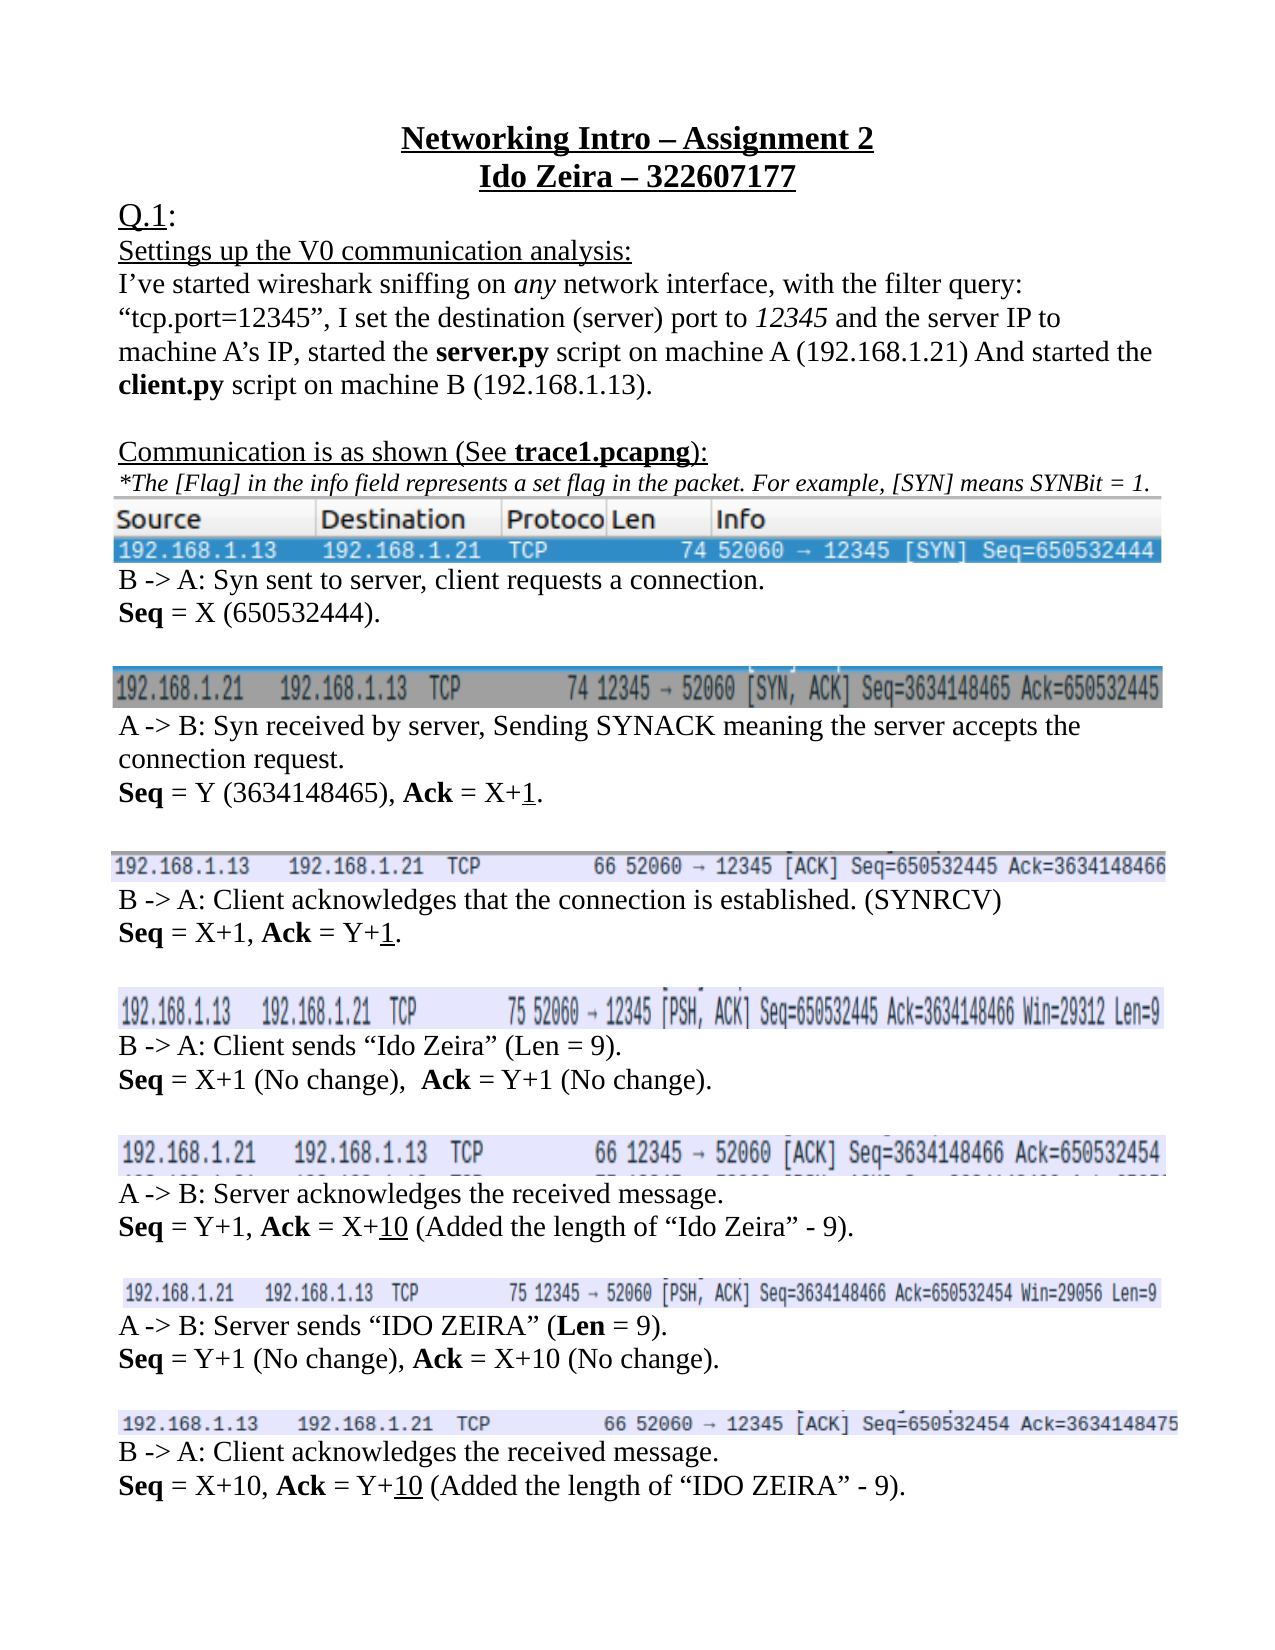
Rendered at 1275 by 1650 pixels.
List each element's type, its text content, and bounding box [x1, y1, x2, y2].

text A -> B: Server sends “IDO ZEIRA” (Len = 9). [118, 1276, 1157, 1341]
picture [122, 1278, 1162, 1308]
picture [118, 1135, 1166, 1176]
text [118, 982, 1157, 987]
picture [118, 987, 1165, 1029]
text Communication is as shown (See trace1.pcapng): [118, 434, 1157, 468]
text B -> A: Syn sent to server, client requests a connection. Seq = X (650532444). [118, 563, 1157, 629]
picture [111, 851, 1166, 882]
text B -> A: Client acknowledges the received message. [118, 1435, 1157, 1468]
text Seq = X+1 (No change), Ack = Y+1 (No change). [118, 1062, 1157, 1095]
text B -> A: Client sends “Ido Zeira” (Len = 9). [118, 1029, 1157, 1062]
text Ido Zeira – 322607177 [118, 156, 1157, 195]
text I’ve started wireshark sniffing on any network interface, with the filter query: “tcp.port=12345”, I set the destination (server) port to 12345 and the server IP to machine A’s IP, started the server.py script on machine A (192.168.1.21) And started the client.py script on machine B (192.168.1.13). [118, 267, 1157, 401]
text Seq = Y+1, Ack = X+10 (Added the length of “Ido Zeira” - 9). [118, 1209, 1157, 1243]
picture [118, 1410, 1178, 1435]
text Seq = Y+1 (No change), Ack = X+10 (No change). [118, 1341, 1157, 1375]
text A -> B: Server acknowledges the received message. [118, 1176, 1157, 1209]
picture [112, 666, 1163, 708]
text Settings up the V0 communication analysis: [118, 233, 1157, 267]
text Networking Intro – Assignment 2 [118, 118, 1157, 156]
text [118, 1129, 1157, 1135]
text Seq = X+10, Ack = Y+10 (Added the length of “IDO ZEIRA” - 9). [118, 1468, 1157, 1501]
text Seq = X+1, Ack = Y+1. [118, 915, 1157, 949]
text A -> B: Syn received by server, Sending SYNACK meaning the server accepts the connection request. Seq = Y (3634148465), Ack = X+1. [118, 708, 1157, 808]
text Q.1: [118, 195, 1157, 233]
picture [113, 496, 1162, 563]
text B -> A: Client acknowledges that the connection is established. (SYNRCV) [118, 882, 1157, 915]
text *The [Flag] in the info field represents a set flag in the packet. For example, [SYN] means SYNBit = 1. [118, 468, 1157, 496]
text [118, 842, 1157, 851]
